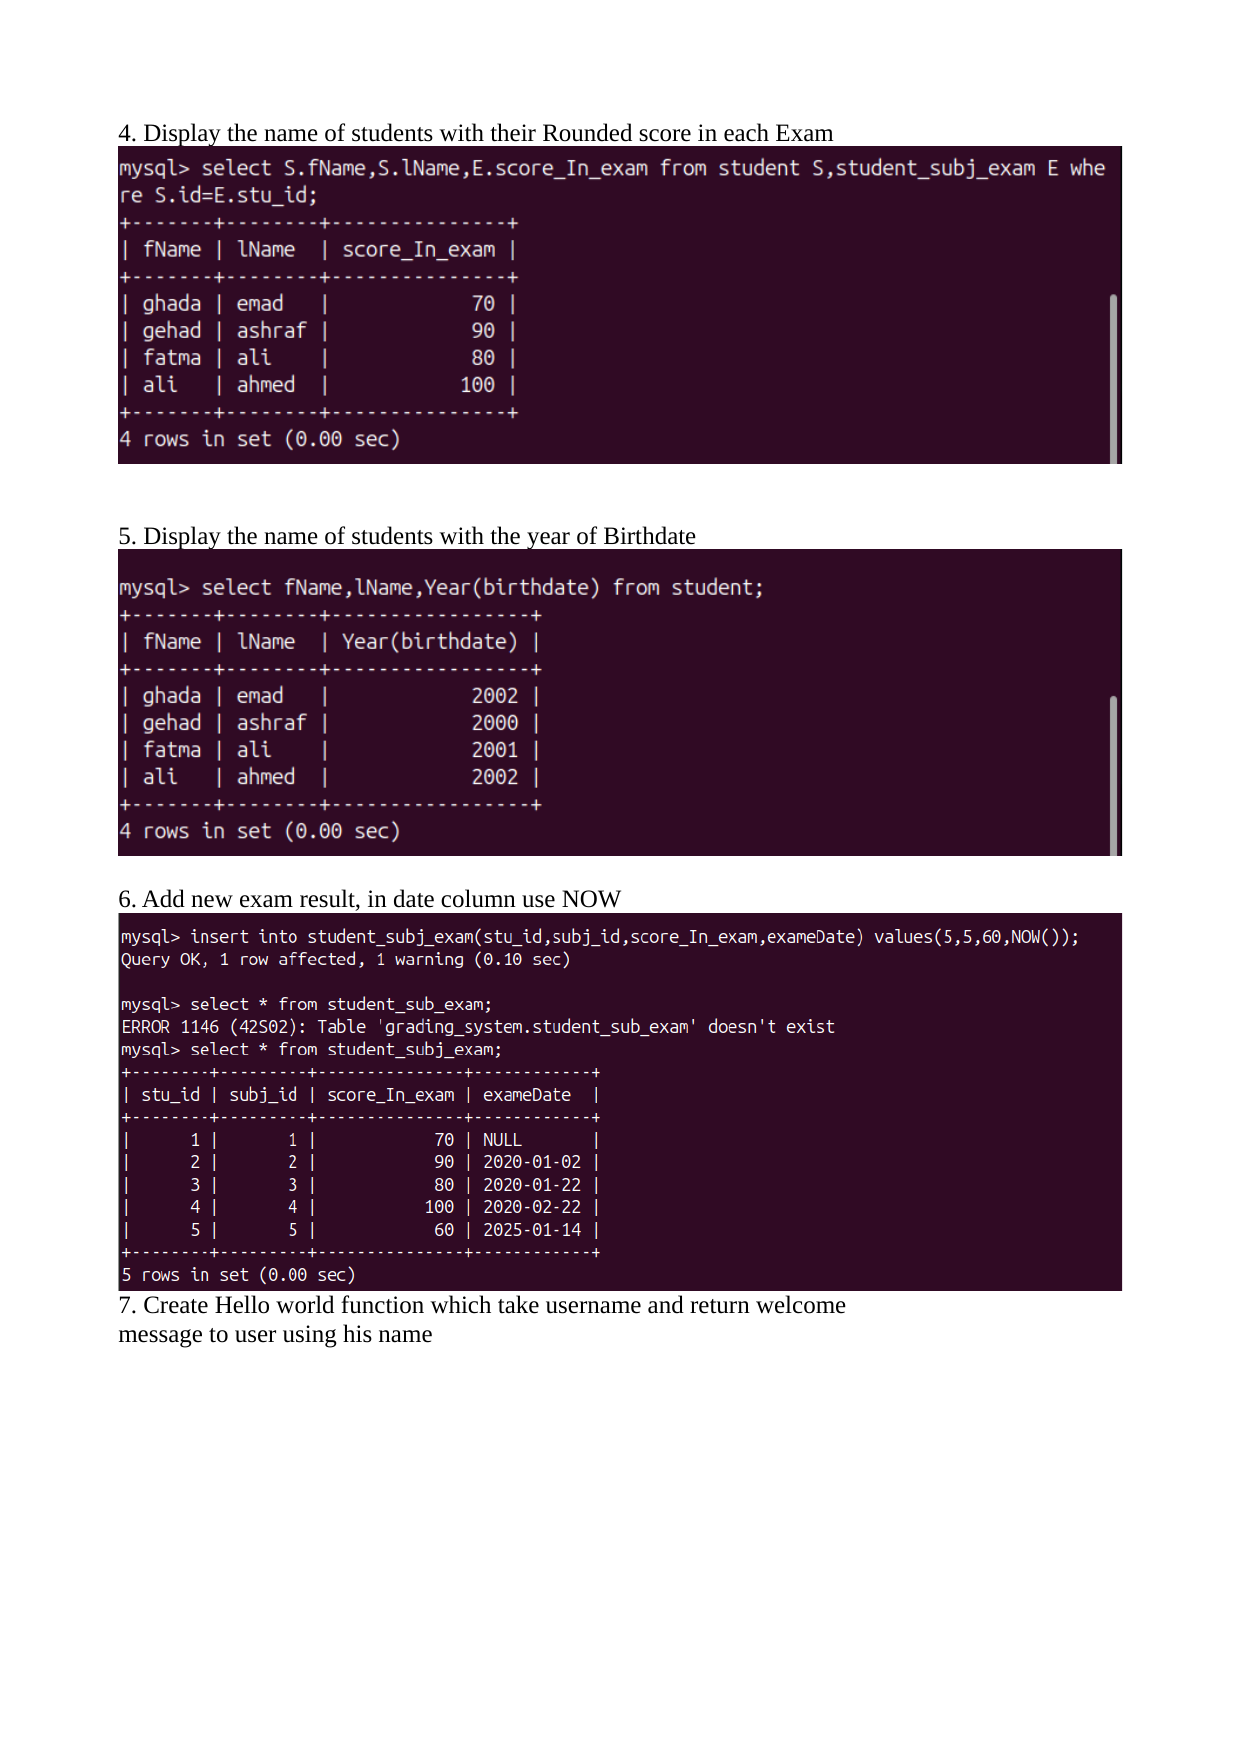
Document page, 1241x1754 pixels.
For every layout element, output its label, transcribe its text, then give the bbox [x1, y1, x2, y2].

text 4. Display the name of students with their Rounded score in each Exam [118, 118, 1122, 146]
text 5. Display the name of students with the year of Birthdate [118, 521, 1122, 549]
text 6. Add new exam result, in date column use NOW [118, 884, 1122, 913]
text message to user using his name [118, 1319, 1122, 1348]
text 7. Create Hello world function which take username and return welcome [118, 1291, 1122, 1319]
picture [118, 913, 1123, 1291]
picture [118, 146, 1123, 464]
picture [118, 549, 1123, 856]
